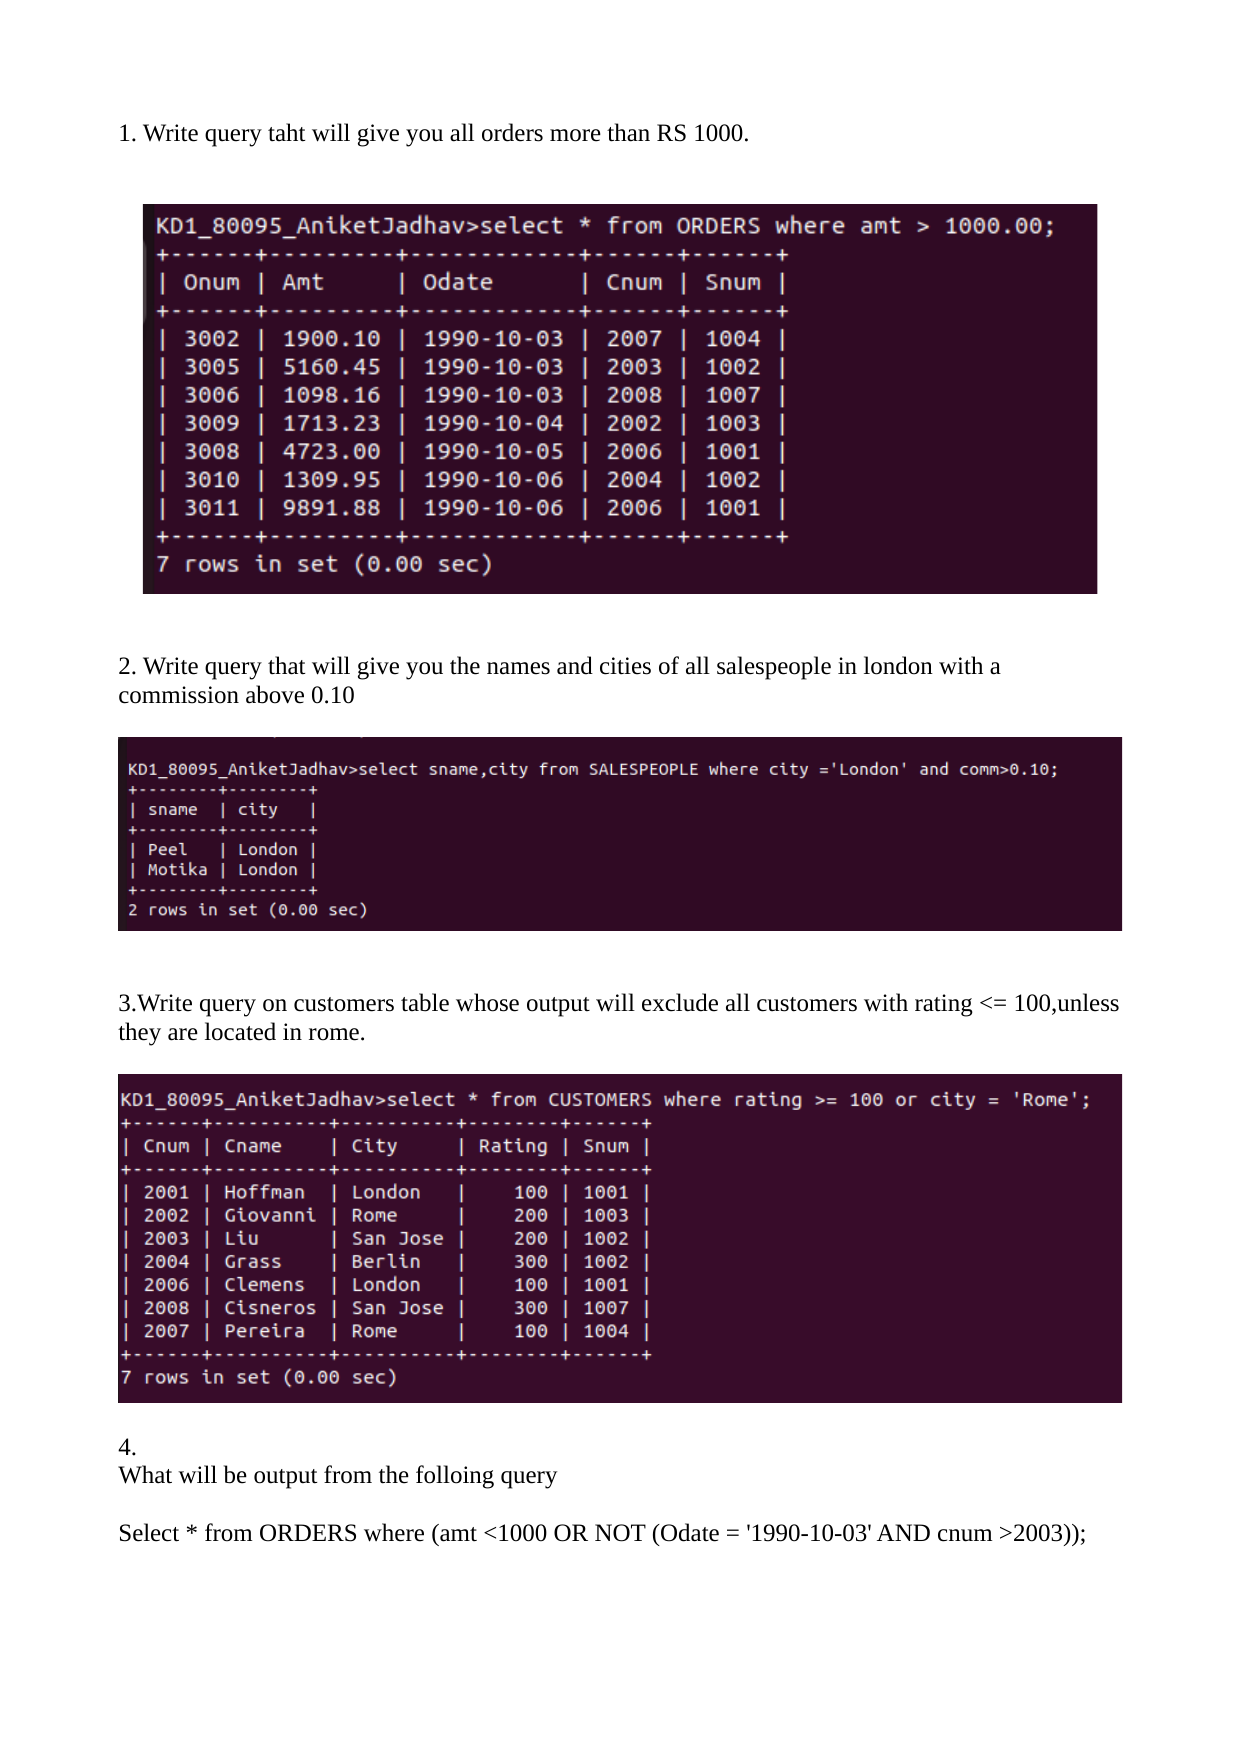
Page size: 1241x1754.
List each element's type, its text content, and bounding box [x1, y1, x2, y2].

text 1. Write query taht will give you all orders more than RS 1000. [118, 118, 1122, 147]
text 4. [118, 1432, 1122, 1461]
picture [142, 204, 1098, 594]
picture [118, 1074, 1123, 1403]
picture [118, 737, 1123, 931]
text 2. Write query that will give you the names and cities of all salespeople in london with a commission above 0.10 [118, 651, 1122, 708]
text Select * from ORDERS where (amt <1000 OR NOT (Odate = '1990-10-03' AND cnum >2003)); [118, 1518, 1122, 1547]
text 3.Write query on customers table whose output will exclude all customers with rating <= 100,unless they are located in rome. [118, 988, 1122, 1046]
text What will be output from the folloing query [118, 1461, 1122, 1489]
